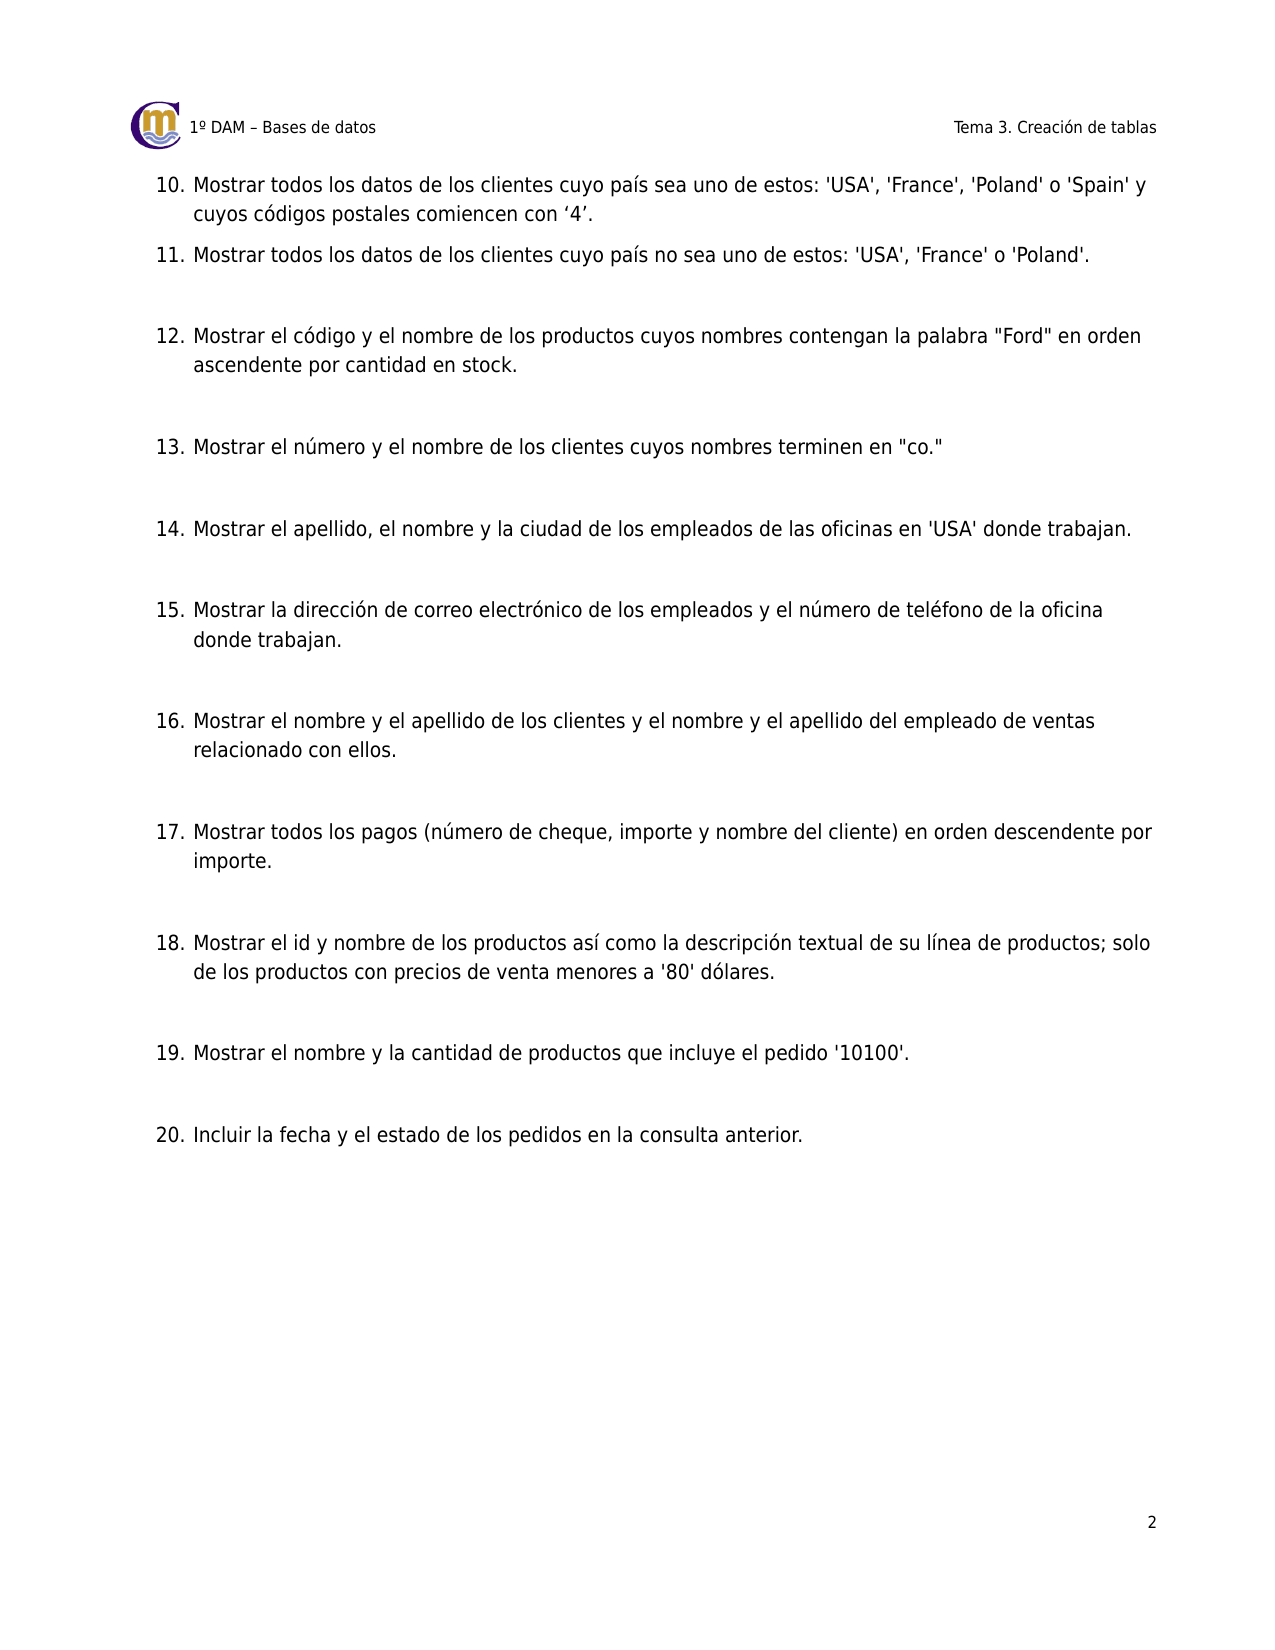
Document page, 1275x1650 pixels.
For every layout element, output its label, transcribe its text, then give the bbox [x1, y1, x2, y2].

list Mostrar todos los datos de los clientes cuyo país no sea uno de estos: 'USA', 'France' o 'Poland'. [156, 243, 1157, 267]
list Incluir la fecha y el estado de los pedidos en la consulta anterior. [156, 1123, 1157, 1147]
picture [126, 96, 187, 155]
list Mostrar todos los datos de los clientes cuyo país sea uno de estos: 'USA', 'France', 'Poland' o 'Spain' y cuyos códigos postales comiencen con ‘4’. [156, 173, 1157, 226]
list Mostrar todos los pagos (número de cheque, importe y nombre del cliente) en orden descendente por importe. [156, 820, 1157, 873]
list Mostrar el nombre y el apellido de los clientes y el nombre y el apellido del empleado de ventas relacionado con ellos. [156, 709, 1157, 763]
list Mostrar el id y nombre de los productos así como la descripción textual de su línea de productos; solo de los productos con precios de venta menores a '80' dólares. [156, 931, 1157, 984]
list Mostrar el apellido, el nombre y la ciudad de los empleados de las oficinas en 'USA' donde trabajan. [156, 517, 1157, 541]
list Mostrar el código y el nombre de los productos cuyos nombres contengan la palabra "Ford" en orden ascendente por cantidad en stock. [156, 324, 1157, 378]
list Mostrar la dirección de correo electrónico de los empleados y el número de teléfono de la oficina donde trabajan. [156, 598, 1157, 652]
list Mostrar el número y el nombre de los clientes cuyos nombres terminen en "co." [156, 435, 1157, 459]
list Mostrar el nombre y la cantidad de productos que incluye el pedido '10100'. [156, 1041, 1157, 1066]
